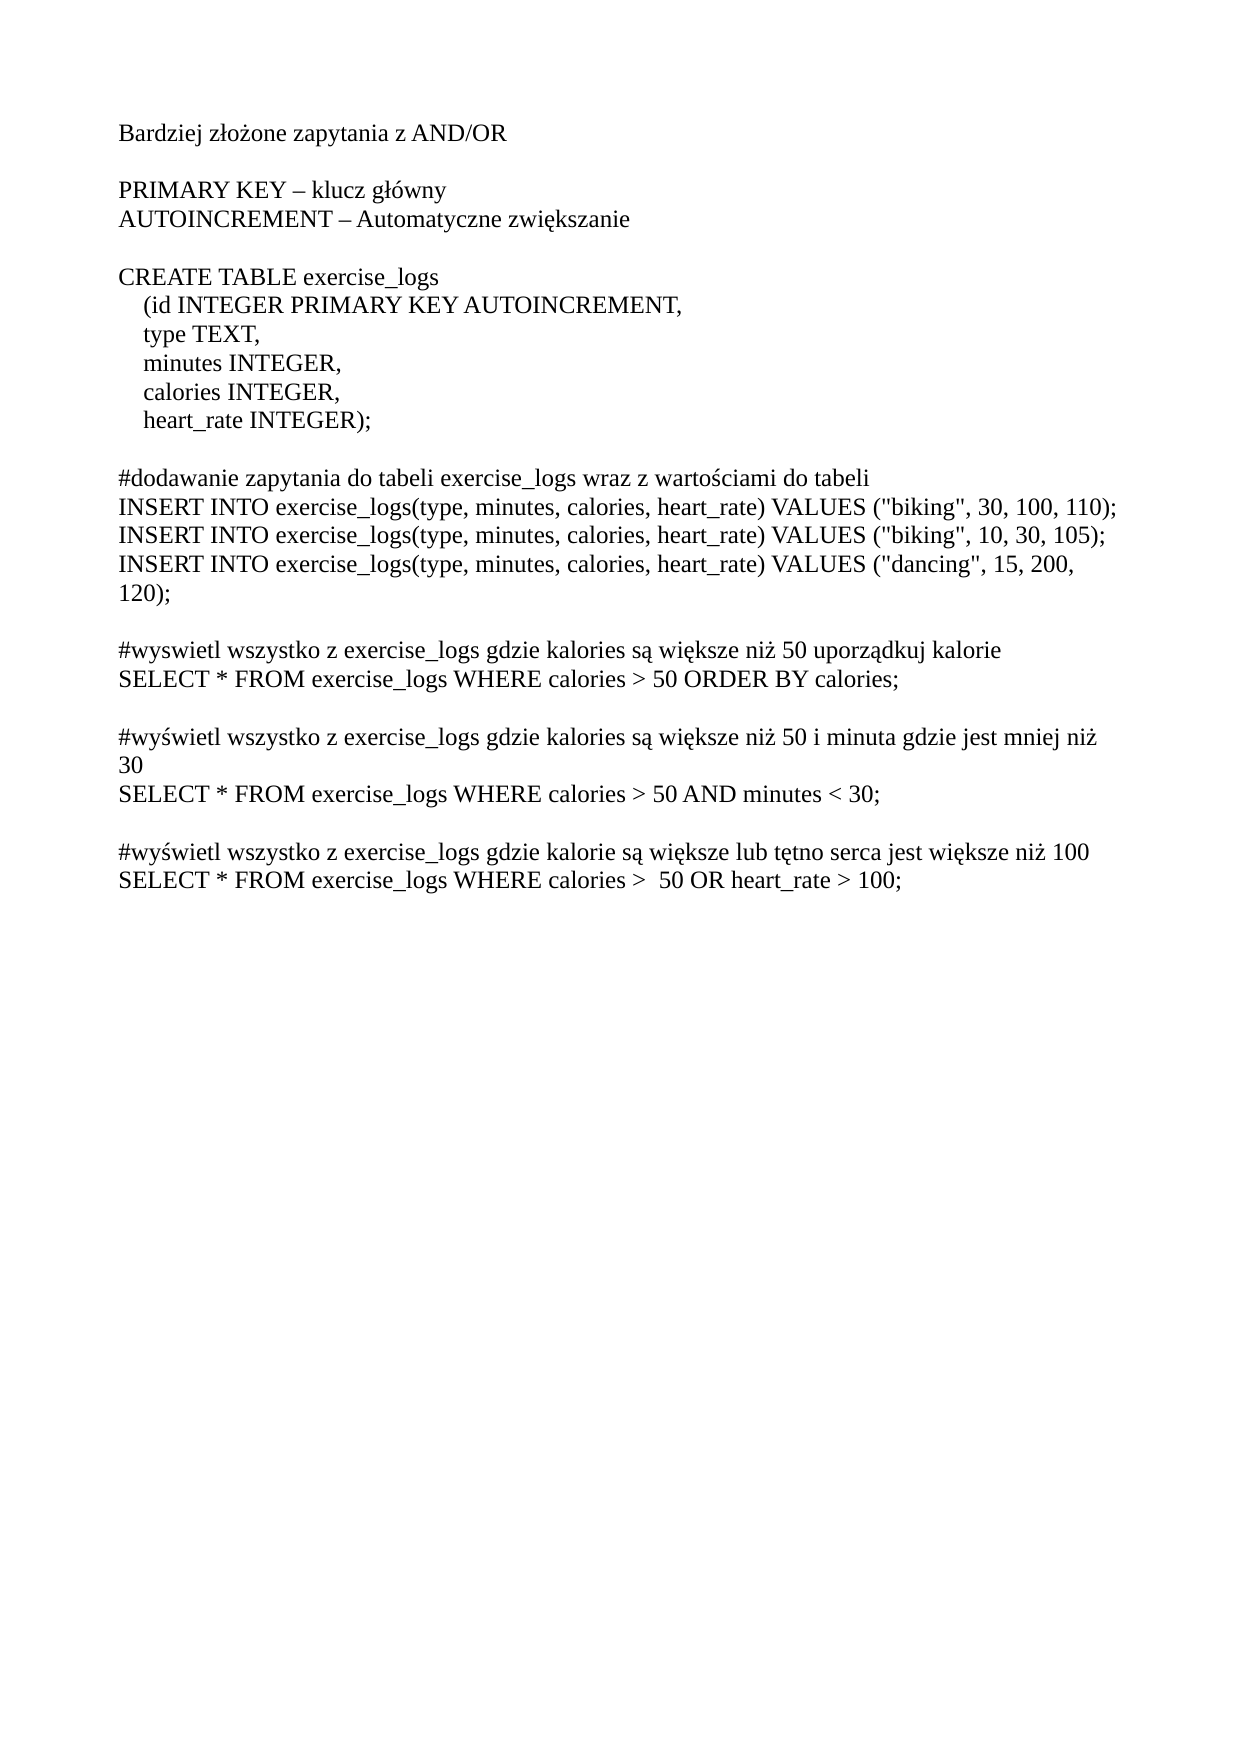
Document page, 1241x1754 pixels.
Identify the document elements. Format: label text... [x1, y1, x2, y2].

text #wyświetl wszystko z exercise_logs gdzie kalories są większe niż 50 i minuta gdzie jest mniej niż 30 [118, 722, 1122, 779]
text SELECT * FROM exercise_logs WHERE calories > 50 OR heart_rate > 100; [118, 866, 1122, 894]
text Bardziej złożone zapytania z AND/OR [118, 118, 1122, 147]
text PRIMARY KEY – klucz główny [118, 176, 1122, 204]
text SELECT * FROM exercise_logs WHERE calories > 50 AND minutes < 30; [118, 779, 1122, 808]
text #wyświetl wszystko z exercise_logs gdzie kalorie są większe lub tętno serca jest większe niż 100 [118, 837, 1122, 866]
text AUTOINCREMENT – Automatyczne zwiększanie [118, 204, 1122, 233]
text #wyswietl wszystko z exercise_logs gdzie kalories są większe niż 50 uporządkuj kalorie [118, 636, 1122, 664]
text CREATE TABLE exercise_logs (id INTEGER PRIMARY KEY AUTOINCREMENT, type TEXT, minutes INTEGER, calories INTEGER, heart_rate INTEGER); #dodawanie zapytania do tabeli exercise_logs wraz z wartościami do tabeli INSERT INTO exercise_logs(type, minutes, calories, heart_rate) VALUES ("biking", 30, 100, 110); INSERT INTO exercise_logs(type, minutes, calories, heart_rate) VALUES ("biking", 10, 30, 105); INSERT INTO exercise_logs(type, minutes, calories, heart_rate) VALUES ("dancing", 15, 200, 120); [118, 262, 1122, 607]
text SELECT * FROM exercise_logs WHERE calories > 50 ORDER BY calories; [118, 664, 1122, 693]
